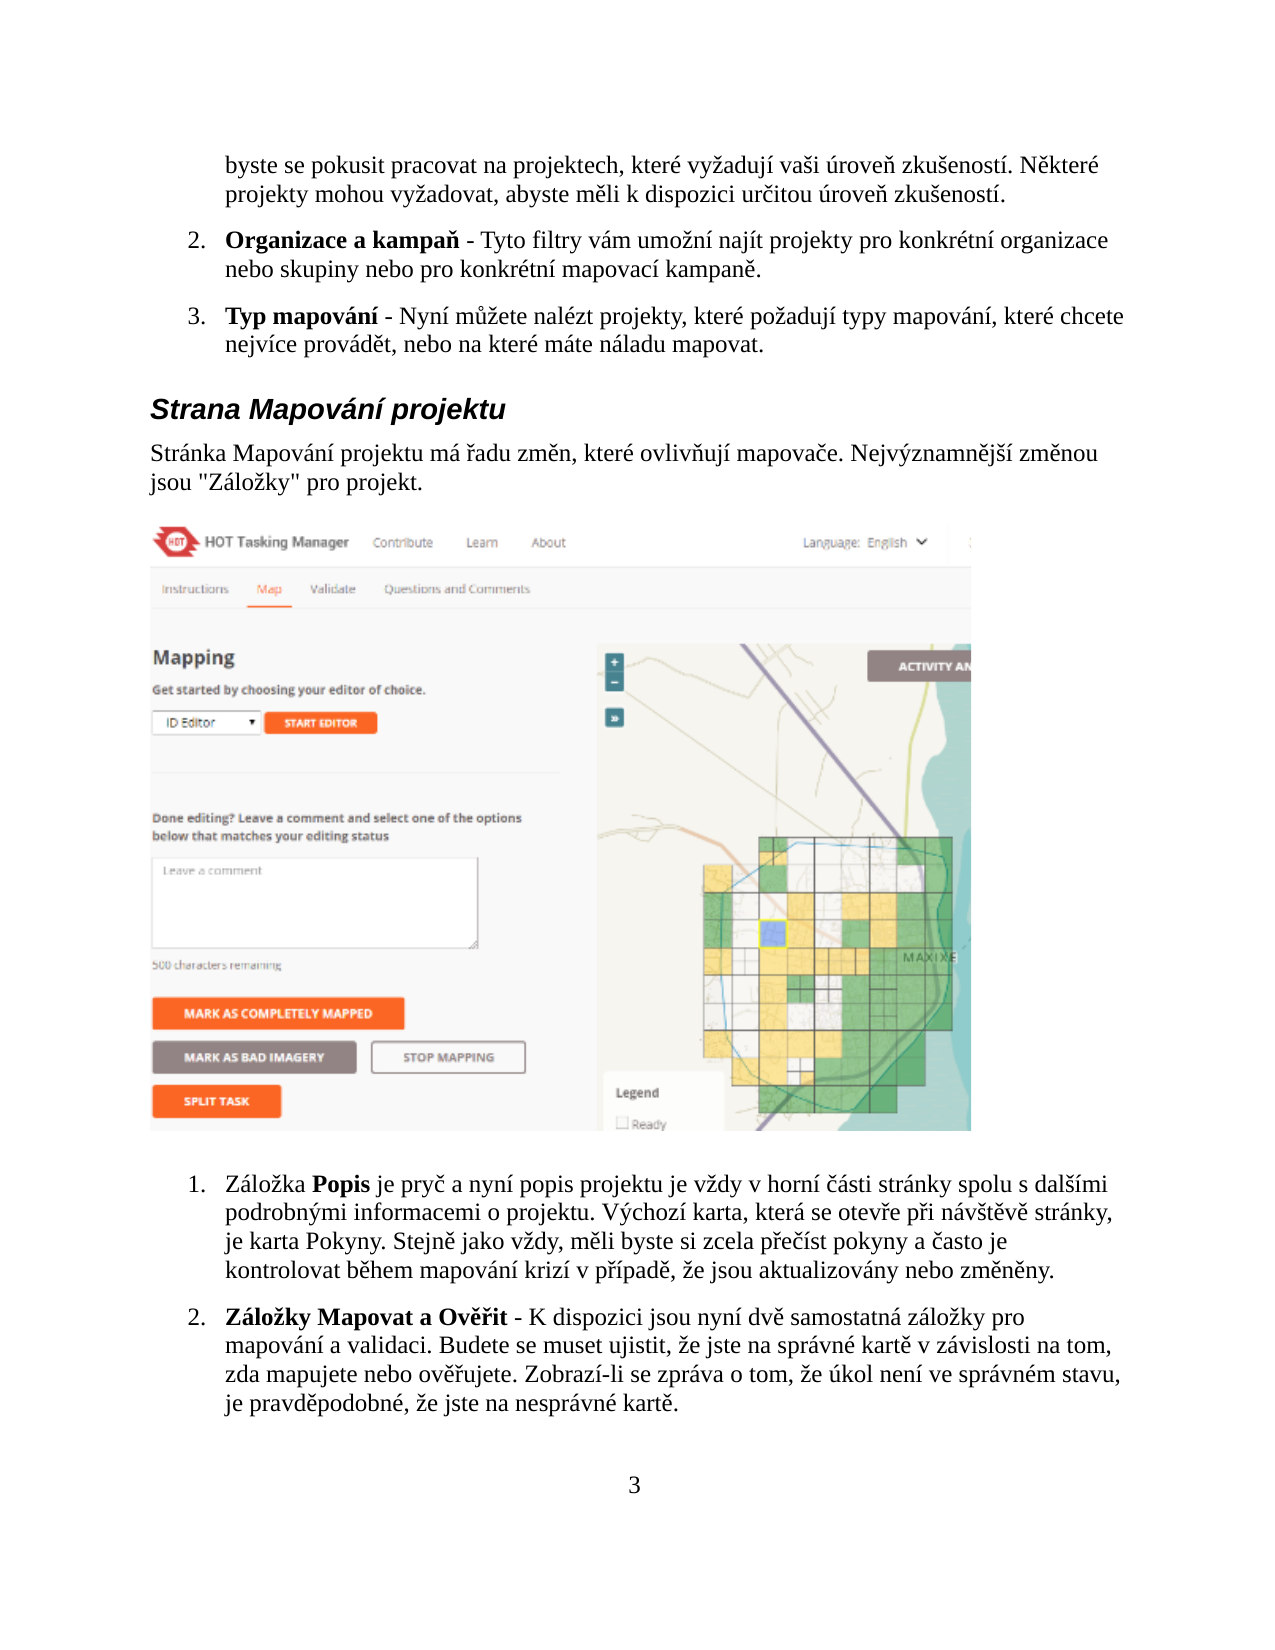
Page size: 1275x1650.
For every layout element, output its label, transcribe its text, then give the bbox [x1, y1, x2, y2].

text Stránka Mapování projektu má řadu změn, které ovlivňují mapovače. Nejvýznamnější změnou jsou "Záložky" pro projekt. [150, 438, 1125, 524]
list Záložky Mapovat a Ověřit - K dispozici jsou nyní dvě samostatná záložky pro mapování a validaci. Budete se muset ujistit, že jste na správné kartě v závislosti na tom, zda mapujete nebo ověřujete. Zobrazí-li se zpráva o tom, že úkol není ve správném stavu, je pravděpodobné, že jste na nesprávné kartě. [187, 1302, 1125, 1417]
list Organizace a kampaň - Tyto filtry vám umožní najít projekty pro konkrétní organizace nebo skupiny nebo pro konkrétní mapovací kampaně. [187, 225, 1125, 283]
list byste se pokusit pracovat na projektech, které vyžadují vaši úroveň zkušeností. Některé projekty mohou vyžadovat, abyste měli k dispozici určitou úroveň zkušeností. [187, 150, 1125, 207]
subtitle Strana Mapování projektu [150, 392, 1125, 426]
picture [150, 524, 972, 1131]
list Záložka Popis je pryč a nyní popis projektu je vždy v horní části stránky spolu s dalšími podrobnými informacemi o projektu. Výchozí karta, která se otevře při návštěvě stránky, je karta Pokyny. Stejně jako vždy, měli byste si zcela přečíst pokyny a často je kontrolovat během mapování krizí v případě, že jsou aktualizovány nebo změněny. [187, 1169, 1125, 1284]
list Typ mapování - Nyní můžete nalézt projekty, které požadují typy mapování, které chcete nejvíce provádět, nebo na které máte náladu mapovat. [187, 301, 1125, 358]
